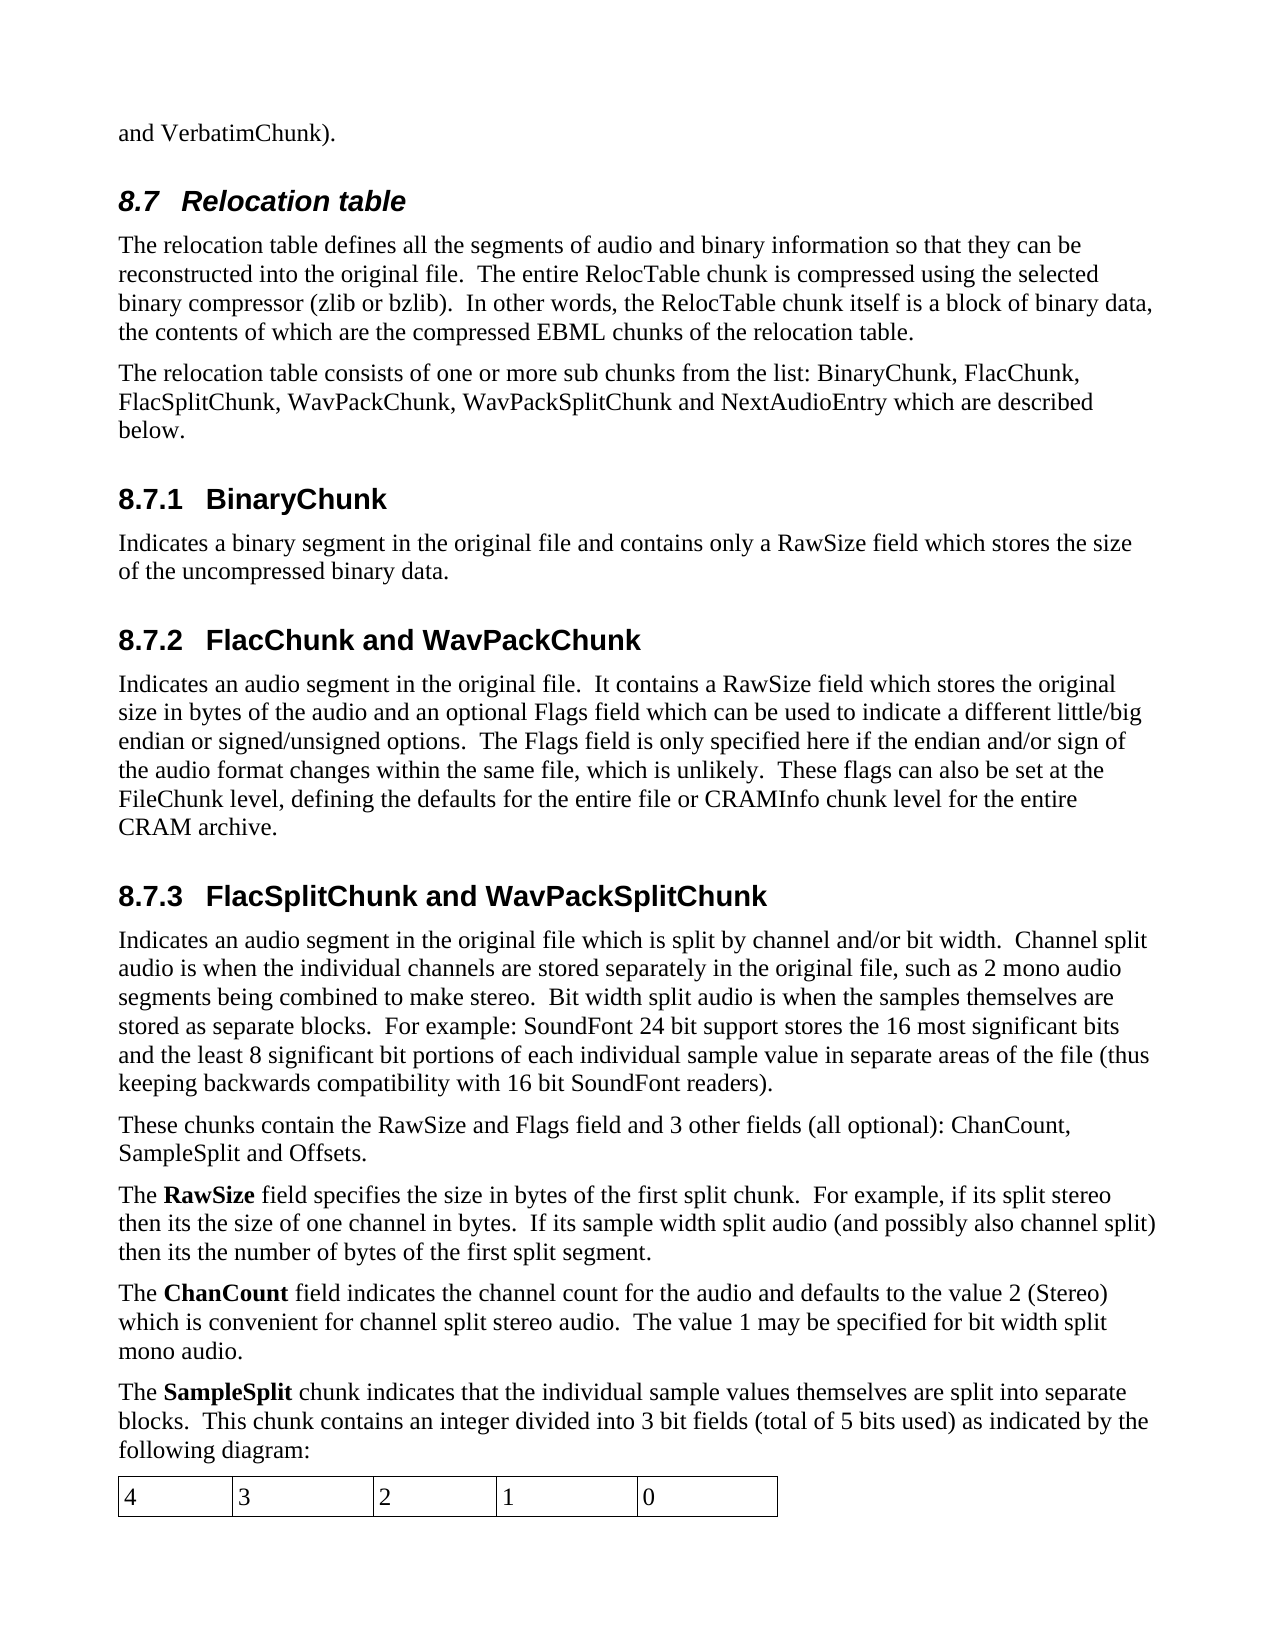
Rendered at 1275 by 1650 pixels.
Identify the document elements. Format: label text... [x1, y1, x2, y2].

text The relocation table consists of one or more sub chunks from the list: BinaryChunk, FlacChunk, FlacSplitChunk, WavPackChunk, WavPackSplitChunk and NextAudioEntry which are described below. [118, 358, 1157, 444]
subtitle FlacSplitChunk and WavPackSplitChunk [118, 879, 1157, 912]
subtitle Relocation table [118, 184, 1157, 218]
text Indicates a binary segment in the original file and contains only a RawSize field which stores the size of the uncompressed binary data. [118, 528, 1157, 585]
subtitle FlacChunk and WavPackChunk [118, 623, 1157, 656]
text and VerbatimChunk). [118, 118, 1157, 147]
table_header 0 [638, 1477, 777, 1516]
text The SampleSplit chunk indicates that the individual sample values themselves are split into separate blocks. This chunk contains an integer divided into 3 bit fields (total of 5 bits used) as indicated by the following diagram: [118, 1377, 1157, 1463]
table_header 3 [233, 1477, 373, 1516]
text Indicates an audio segment in the original file which is split by channel and/or bit width. Channel split audio is when the individual channels are stored separately in the original file, such as 2 mono audio segments being combined to make stereo. Bit width split audio is when the samples themselves are stored as separate blocks. For example: SoundFont 24 bit support stores the 16 most significant bits and the least 8 significant bit portions of each individual sample value in separate areas of the file (thus keeping backwards compatibility with 16 bit SoundFont readers). [118, 925, 1157, 1097]
subtitle BinaryChunk [118, 482, 1157, 515]
text Indicates an audio segment in the original file. It contains a RawSize field which stores the original size in bytes of the audio and an optional Flags field which can be used to indicate a different little/big endian or signed/unsigned options. The Flags field is only specified here if the endian and/or sign of the audio format changes within the same file, which is unlikely. These flags can also be set at the FileChunk level, defining the defaults for the entire file or CRAMInfo chunk level for the entire CRAM archive. [118, 669, 1157, 841]
text These chunks contain the RawSize and Flags field and 3 other fields (all optional): ChanCount, SampleSplit and Offsets. [118, 1110, 1157, 1167]
table_header 1 [497, 1477, 637, 1516]
text The relocation table defines all the segments of audio and binary information so that they can be reconstructed into the original file. The entire RelocTable chunk is compressed using the selected binary compressor (zlib or bzlib). In other words, the RelocTable chunk itself is a block of binary data, the contents of which are the compressed EBML chunks of the relocation table. [118, 230, 1157, 345]
text The RawSize field specifies the size in bytes of the first split chunk. For example, if its split stereo then its the size of one channel in bytes. If its sample width split audio (and possibly also channel split) then its the number of bytes of the first split segment. [118, 1180, 1157, 1266]
text The ChanCount field indicates the channel count for the audio and defaults to the value 2 (Stereo) which is convenient for channel split stereo audio. The value 1 may be specified for bit width split mono audio. [118, 1278, 1157, 1365]
table_header 4 [119, 1477, 232, 1516]
table_header 2 [374, 1477, 496, 1516]
